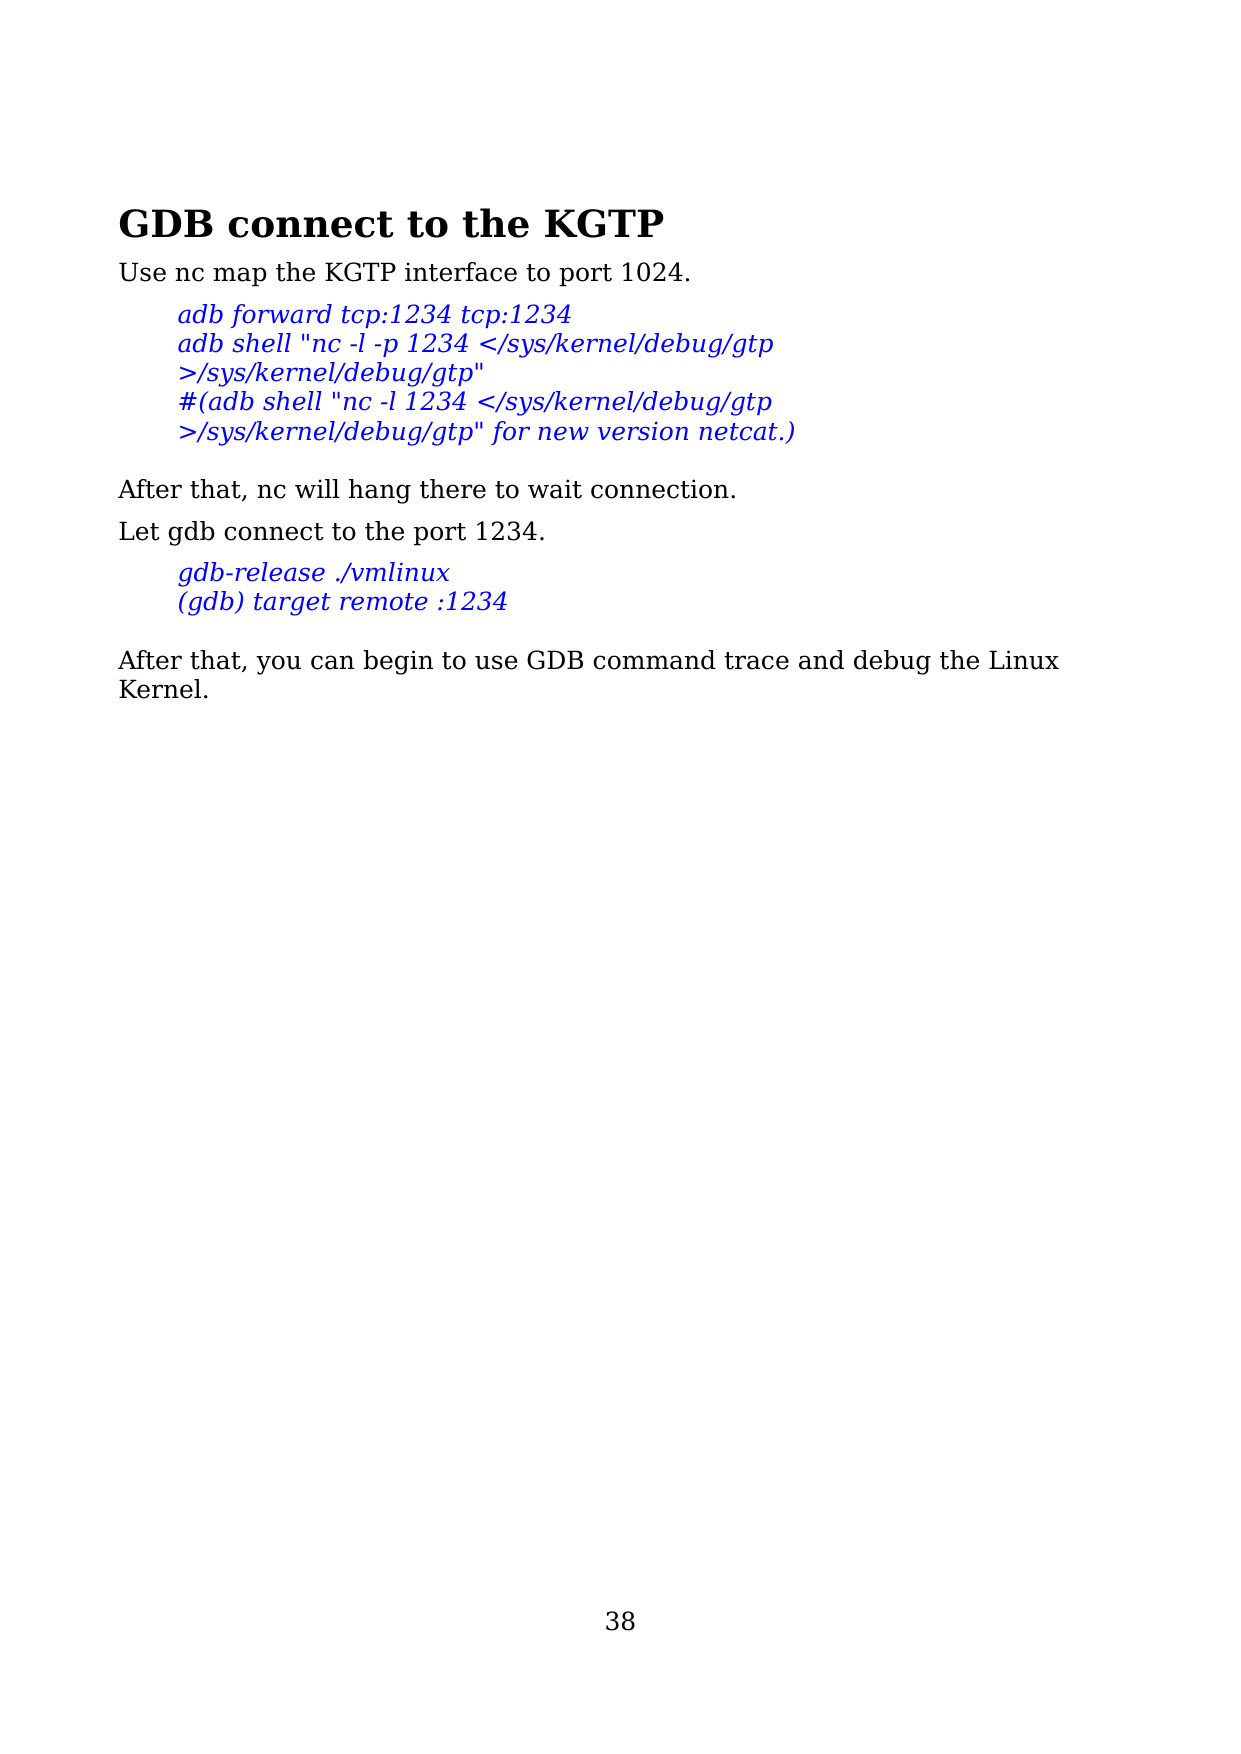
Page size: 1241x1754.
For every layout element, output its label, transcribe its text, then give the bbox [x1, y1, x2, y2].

text adb shell "nc -l -p 1234 </sys/kernel/debug/gtp >/sys/kernel/debug/gtp" [177, 329, 1063, 387]
text #(adb shell "nc -l 1234 </sys/kernel/debug/gtp >/sys/kernel/debug/gtp" for new version netcat.) [177, 387, 1063, 446]
text Let gdb connect to the port 1234. [118, 517, 1122, 546]
text After that, you can begin to use GDB command trace and debug the Linux Kernel. [118, 646, 1122, 704]
text adb forward tcp:1234 tcp:1234 [177, 300, 1063, 329]
text gdb-release ./vmlinux [177, 558, 1063, 587]
subtitle GDB connect to the KGTP [118, 202, 1122, 246]
text Use nc map the KGTP interface to port 1024. [118, 258, 1122, 287]
text (gdb) target remote :1234 [177, 587, 1063, 617]
text After that, nc will hang there to wait connection. [118, 475, 1122, 504]
